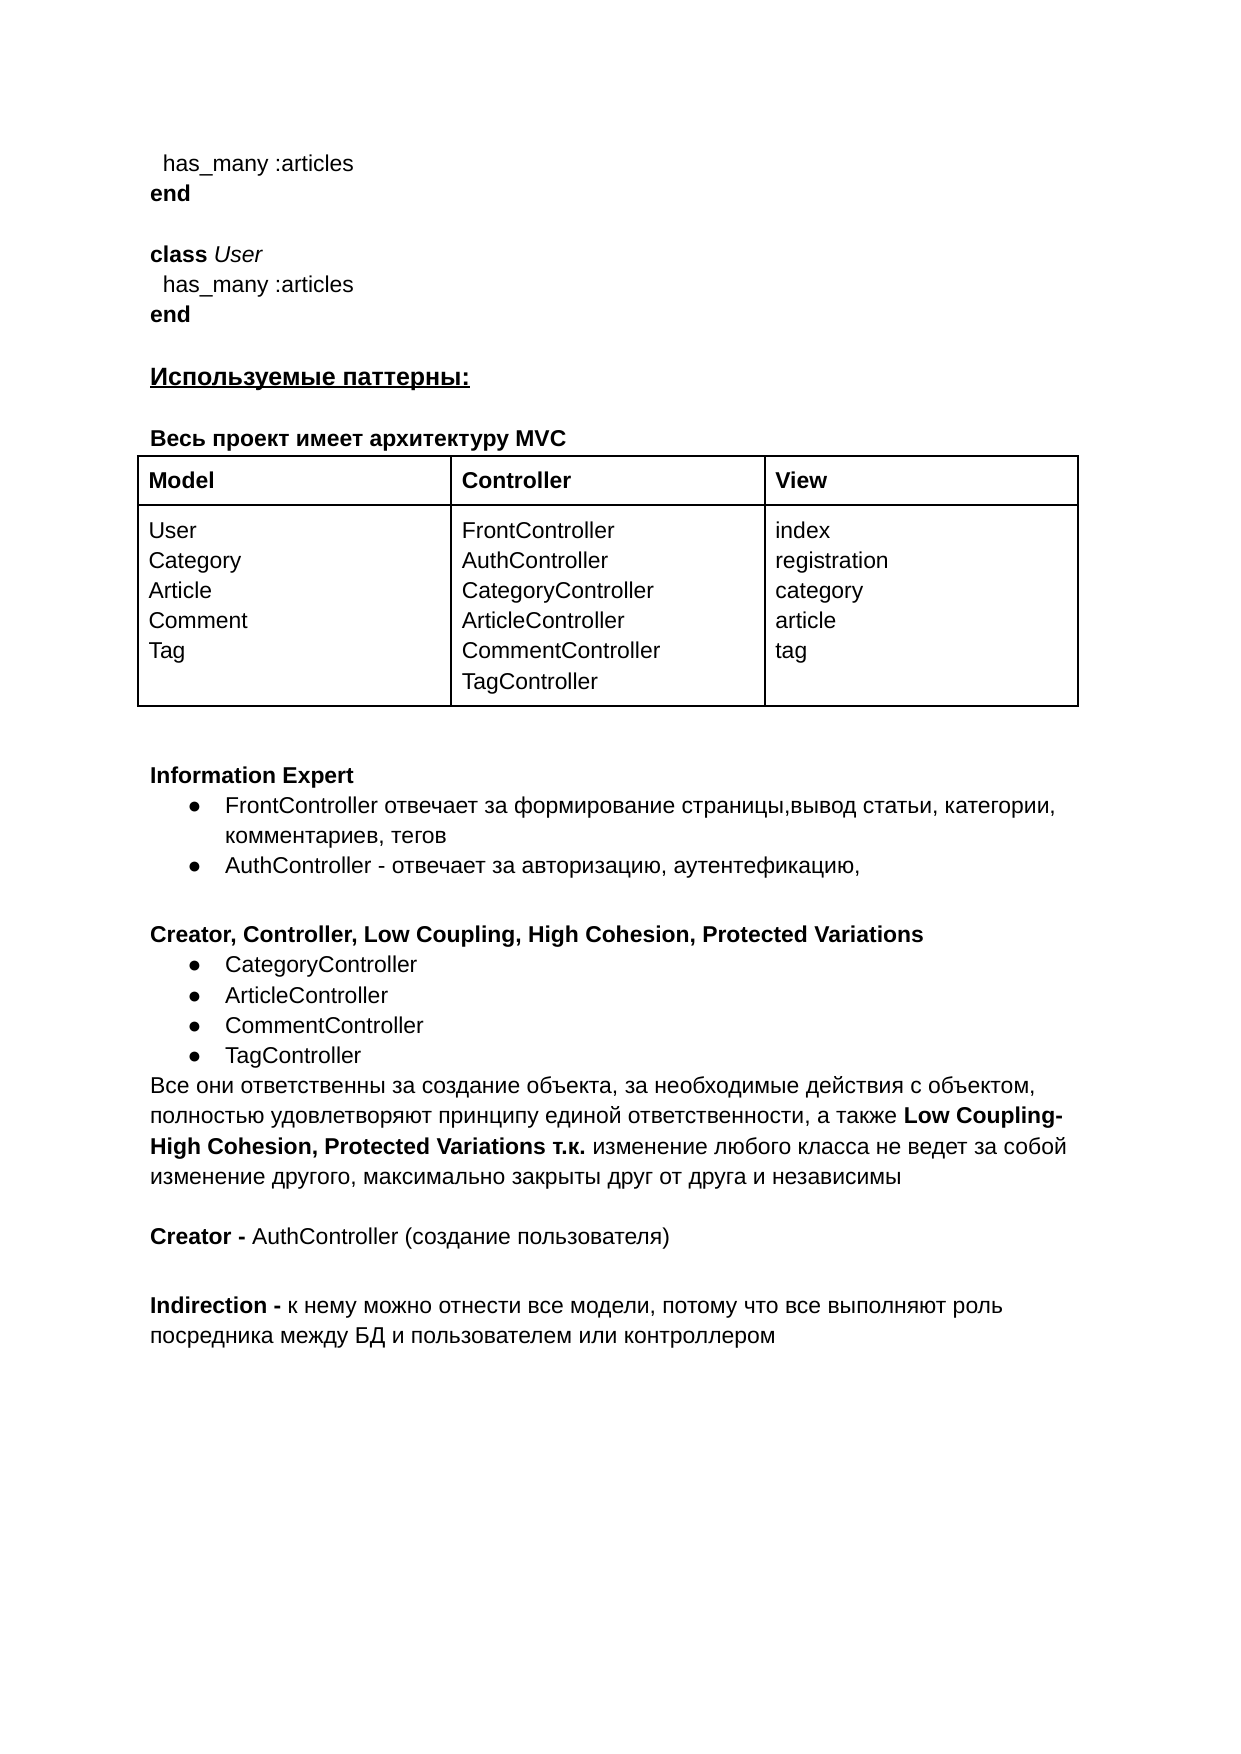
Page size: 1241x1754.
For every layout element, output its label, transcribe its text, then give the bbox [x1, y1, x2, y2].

table_cell FrontController AuthController CategoryController ArticleController CommentController TagController [452, 506, 764, 704]
text Весь проект имеет архитектуру MVC [150, 425, 1090, 451]
list CommentController [187, 1012, 1090, 1038]
text class User [150, 241, 1090, 267]
subtitle FrontController отвечает за формирование страницы,вывод статьи, категории, комментариев, тегов [187, 792, 1090, 848]
text Используемые паттерны: [150, 361, 1090, 390]
subtitle AuthController - отвечает за авторизацию, аутентефикацию, [187, 852, 1090, 879]
table_cell User Category Article Comment Tag [139, 506, 450, 704]
text has_many :articles [150, 271, 1090, 297]
text has_many :articles [150, 150, 1090, 176]
list TagController [187, 1042, 1090, 1068]
text end [150, 180, 1090, 207]
list CategoryController [187, 951, 1090, 978]
text Все они ответственны за создание объекта, за необходимые действия с объектом, полностью удовлетворяют принципу единой ответственности, а также Low Coupling- High Cohesion, Protected Variations т.к. изменение любого класса не ведет за собой изменение другого, максимально закрыты друг от друга и независимы [150, 1072, 1090, 1189]
table_header Controller [452, 457, 764, 504]
table_cell index registration category article tag [766, 506, 1077, 704]
list ArticleController [187, 982, 1090, 1008]
table_header Model [139, 457, 450, 504]
text end [150, 301, 1090, 327]
table_header View [766, 457, 1077, 504]
subtitle Creator, Controller, Low Coupling, High Cohesion, Protected Variations [150, 921, 1090, 947]
subtitle Indirection - к нему можно отнести все модели, потому что все выполняют роль посредника между БД и пользователем или контроллером [150, 1292, 1090, 1348]
subtitle Information Expert [150, 762, 1090, 788]
subtitle Creator - AuthController (создание пользователя) [150, 1223, 1090, 1249]
